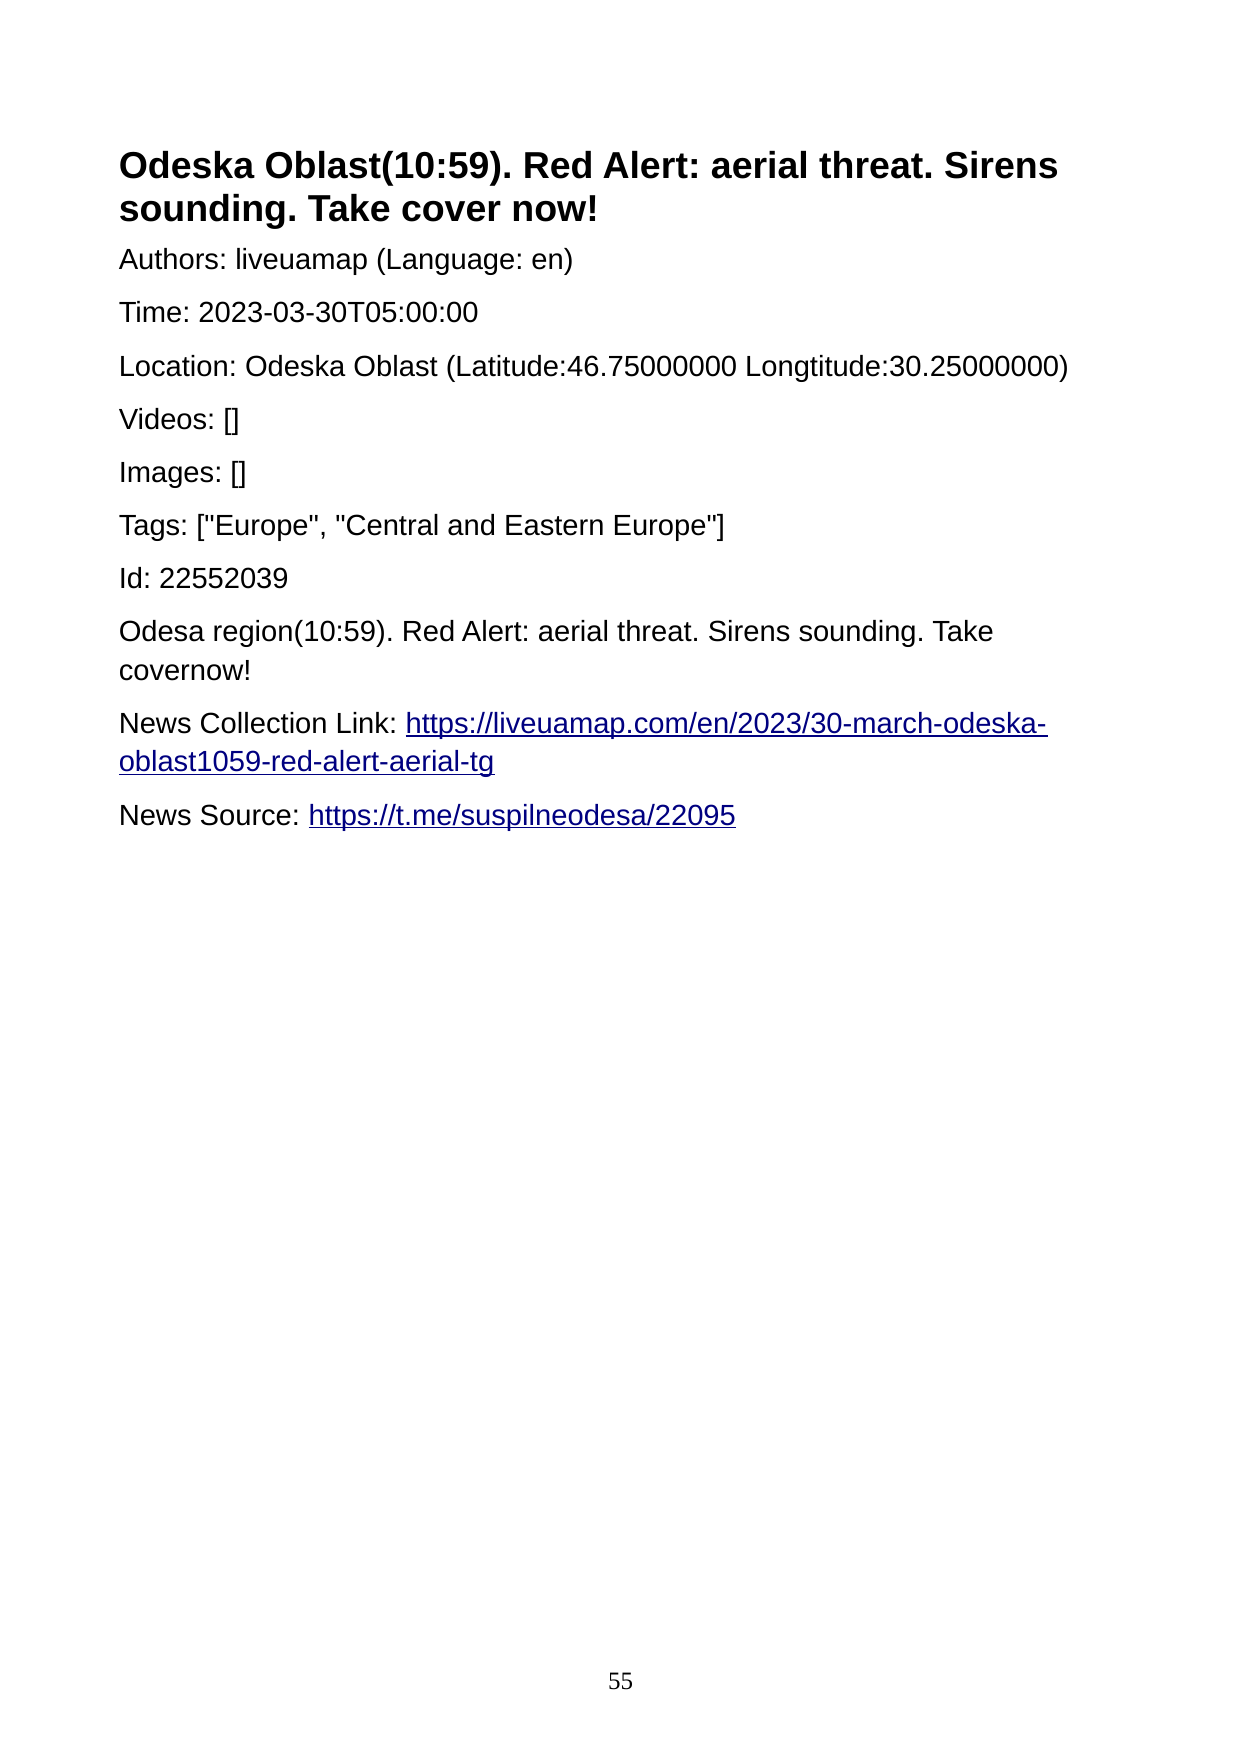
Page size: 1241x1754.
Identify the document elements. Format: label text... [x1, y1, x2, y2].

subtitle Odeska Oblast(10:59). Red Alert: aerial threat. Sirens sounding. Take cover now! [118, 143, 1122, 230]
text Time: 2023-03-30T05:00:00 [118, 295, 1122, 329]
text Odesa region(10:59). Red Alert: aerial threat. Sirens sounding. Take covernow! [118, 614, 1122, 686]
text Authors: liveuamap (Language: en) [118, 242, 1122, 276]
text News Collection Link: https://liveuamap.com/en/2023/30-march-odeska-oblast1059-red-alert-aerial-tg [118, 706, 1122, 778]
text Tags: ["Europe", "Central and Eastern Europe"] [118, 508, 1122, 541]
text Videos: [] [118, 402, 1122, 435]
text Location: Odeska Oblast (Latitude:46.75000000 Longtitude:30.25000000) [118, 348, 1122, 382]
text Id: 22552039 [118, 561, 1122, 594]
text Images: [] [118, 455, 1122, 488]
text News Source: https://t.me/suspilneodesa/22095 [118, 797, 1122, 831]
